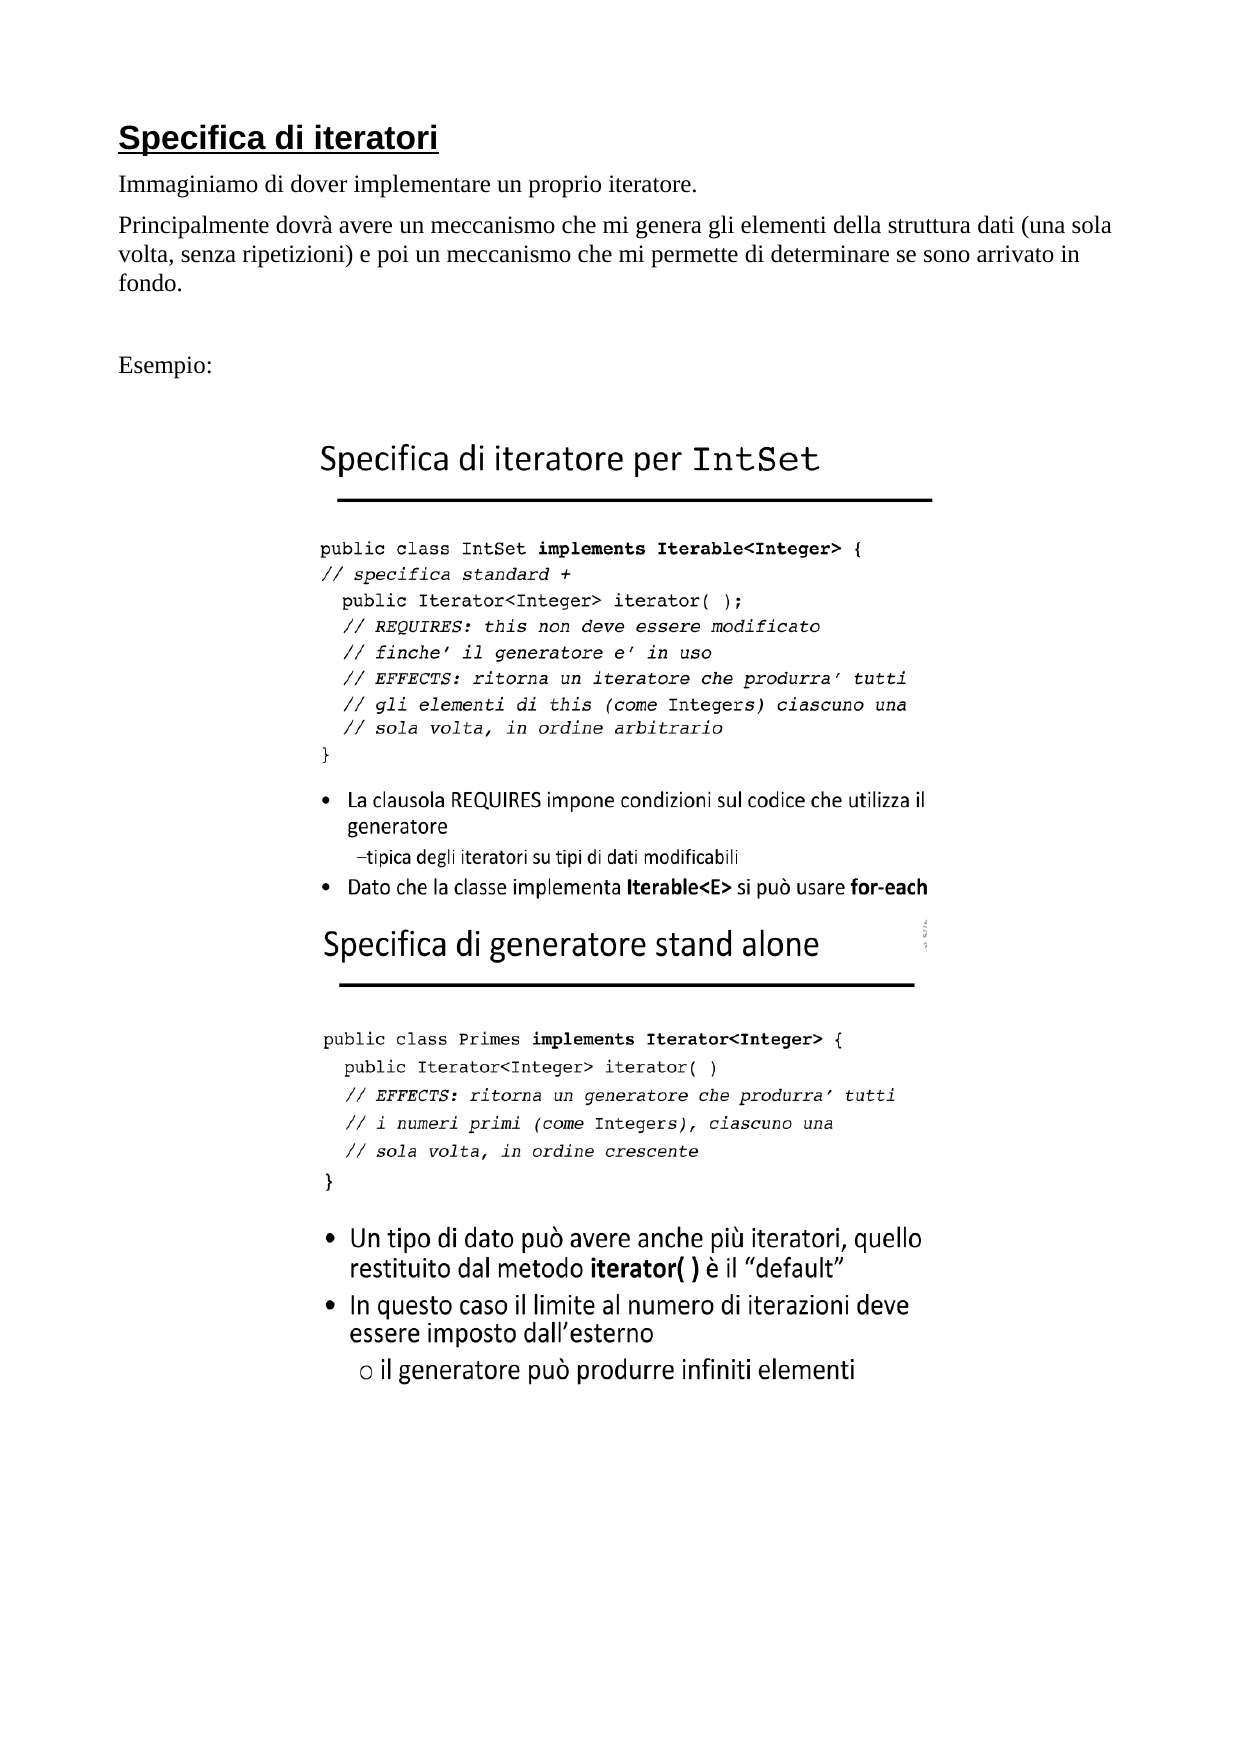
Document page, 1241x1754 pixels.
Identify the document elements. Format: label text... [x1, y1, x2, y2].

picture [307, 433, 933, 902]
picture [313, 917, 927, 1387]
subtitle Specifica di iteratori [118, 118, 1122, 157]
text Esempio: [118, 351, 1122, 379]
text Principalmente dovrà avere un meccanismo che mi genera gli elementi della struttura dati (una sola volta, senza ripetizioni) e poi un meccanismo che mi permette di determinare se sono arrivato in fondo. [118, 211, 1122, 297]
text Immaginiamo di dover implementare un proprio iteratore. [118, 169, 1122, 198]
